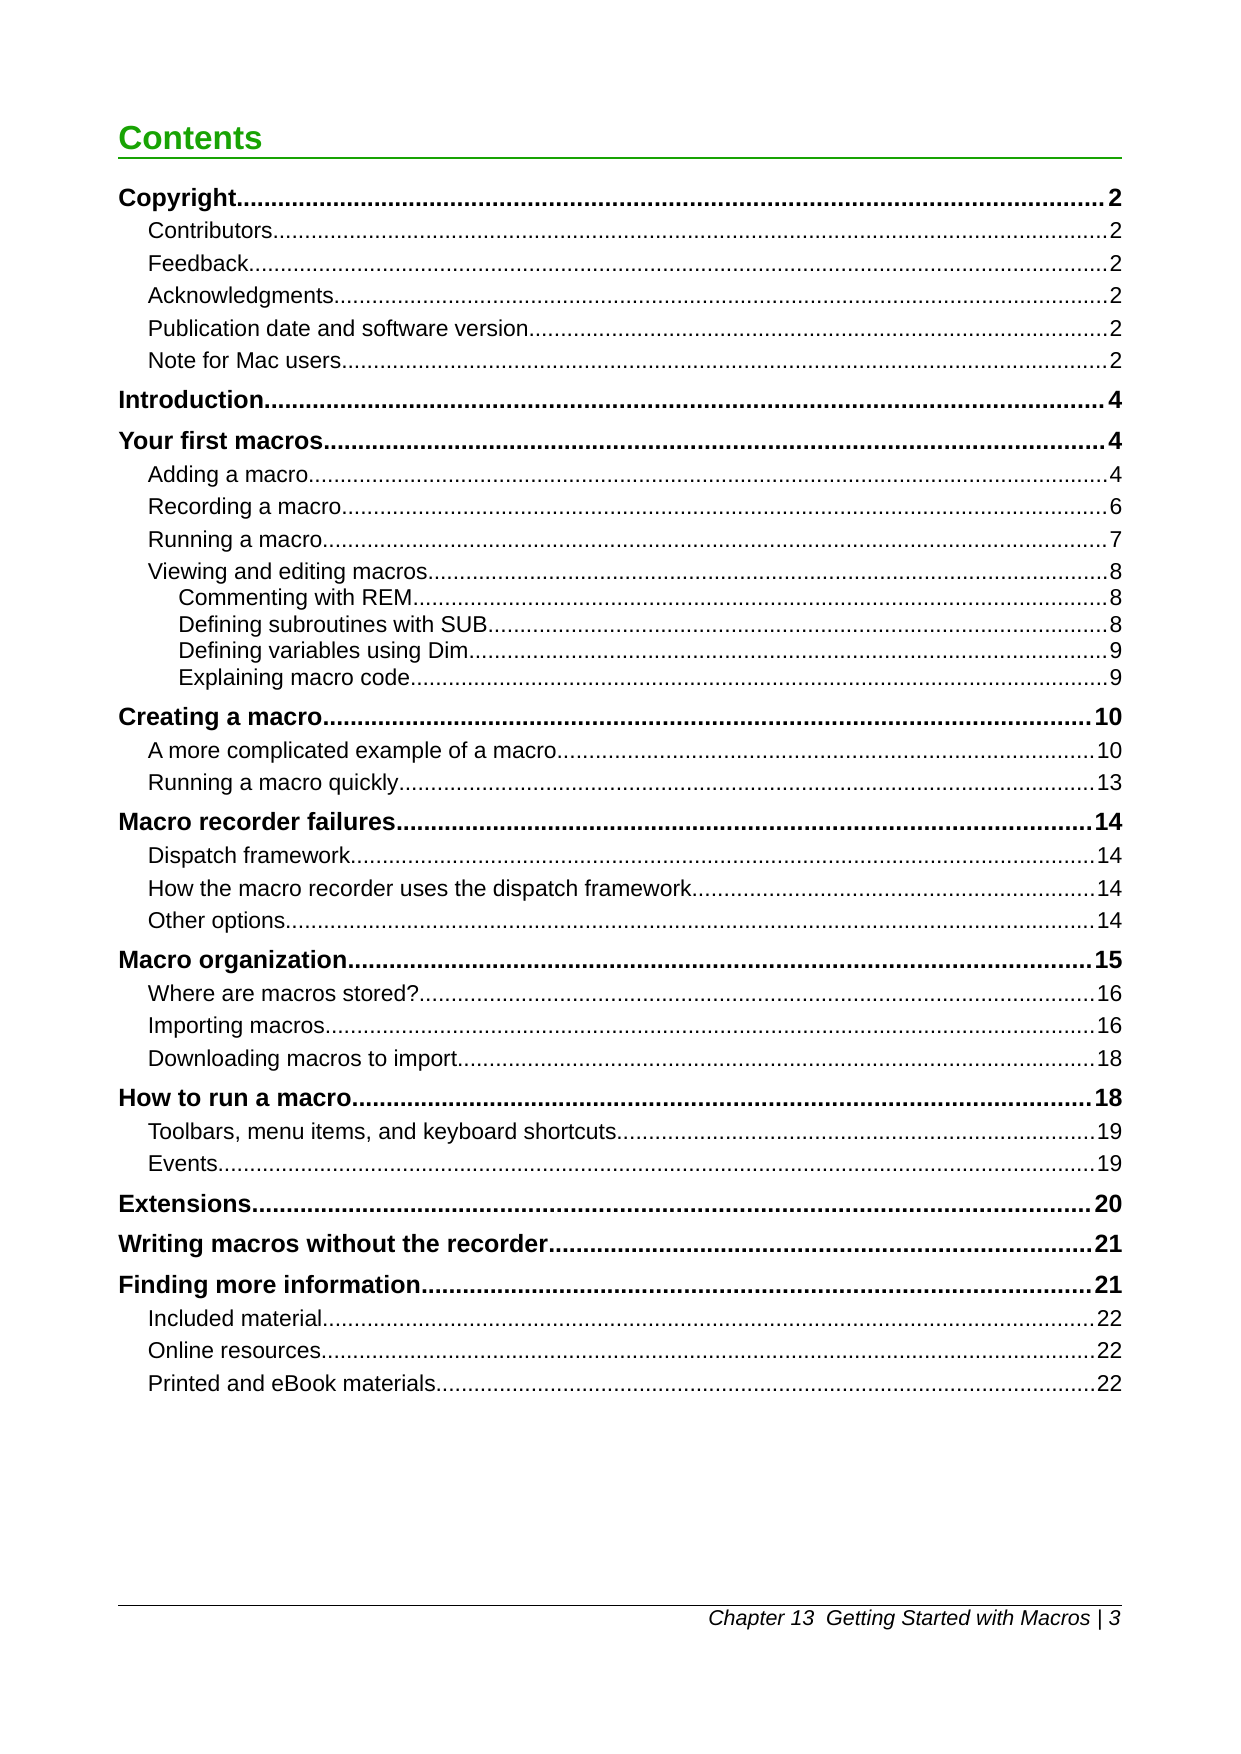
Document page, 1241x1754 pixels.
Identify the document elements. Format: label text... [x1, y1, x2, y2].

text Dispatch framework 14 [148, 842, 1122, 868]
text Viewing and editing macros 8 [148, 558, 1122, 584]
text Explaining macro code 9 [178, 663, 1122, 690]
text Downloading macros to import 18 [148, 1045, 1122, 1071]
text How to run a macro 18 [118, 1083, 1122, 1112]
text Extensions 20 [118, 1189, 1122, 1217]
text Running a macro 7 [148, 526, 1122, 552]
text Your first macros 4 [118, 426, 1122, 455]
text Printed and eBook materials 22 [148, 1370, 1122, 1396]
subtitle Contents [118, 118, 1122, 157]
text Writing macros without the recorder 21 [118, 1229, 1122, 1258]
text Online resources 22 [148, 1337, 1122, 1364]
text Finding more information 21 [118, 1270, 1122, 1299]
text Running a macro quickly 13 [148, 769, 1122, 795]
text Introduction 4 [118, 385, 1122, 414]
text Where are macros stored? 16 [148, 980, 1122, 1006]
text Adding a macro 4 [148, 461, 1122, 487]
text Recording a macro 6 [148, 493, 1122, 519]
text Copyright 2 [118, 183, 1122, 211]
text Events 19 [148, 1150, 1122, 1177]
text Other options 14 [148, 907, 1122, 933]
text Feedback 2 [148, 250, 1122, 276]
text How the macro recorder uses the dispatch framework 14 [148, 874, 1122, 901]
text Creating a macro 10 [118, 702, 1122, 731]
text Contributors 2 [148, 217, 1122, 244]
text Publication date and software version 2 [148, 314, 1122, 341]
text Acknowledgments 2 [148, 282, 1122, 308]
text Macro recorder failures 14 [118, 807, 1122, 836]
text Commenting with REM 8 [178, 584, 1122, 611]
text Note for Mac users 2 [148, 347, 1122, 373]
text Defining variables using Dim 9 [178, 637, 1122, 663]
text A more complicated example of a macro 10 [148, 737, 1122, 763]
text Toolbars, menu items, and keyboard shortcuts 19 [148, 1118, 1122, 1144]
text Importing macros 16 [148, 1012, 1122, 1039]
text Macro organization 15 [118, 945, 1122, 974]
text Included material 22 [148, 1305, 1122, 1331]
text Defining subroutines with SUB 8 [178, 611, 1122, 637]
